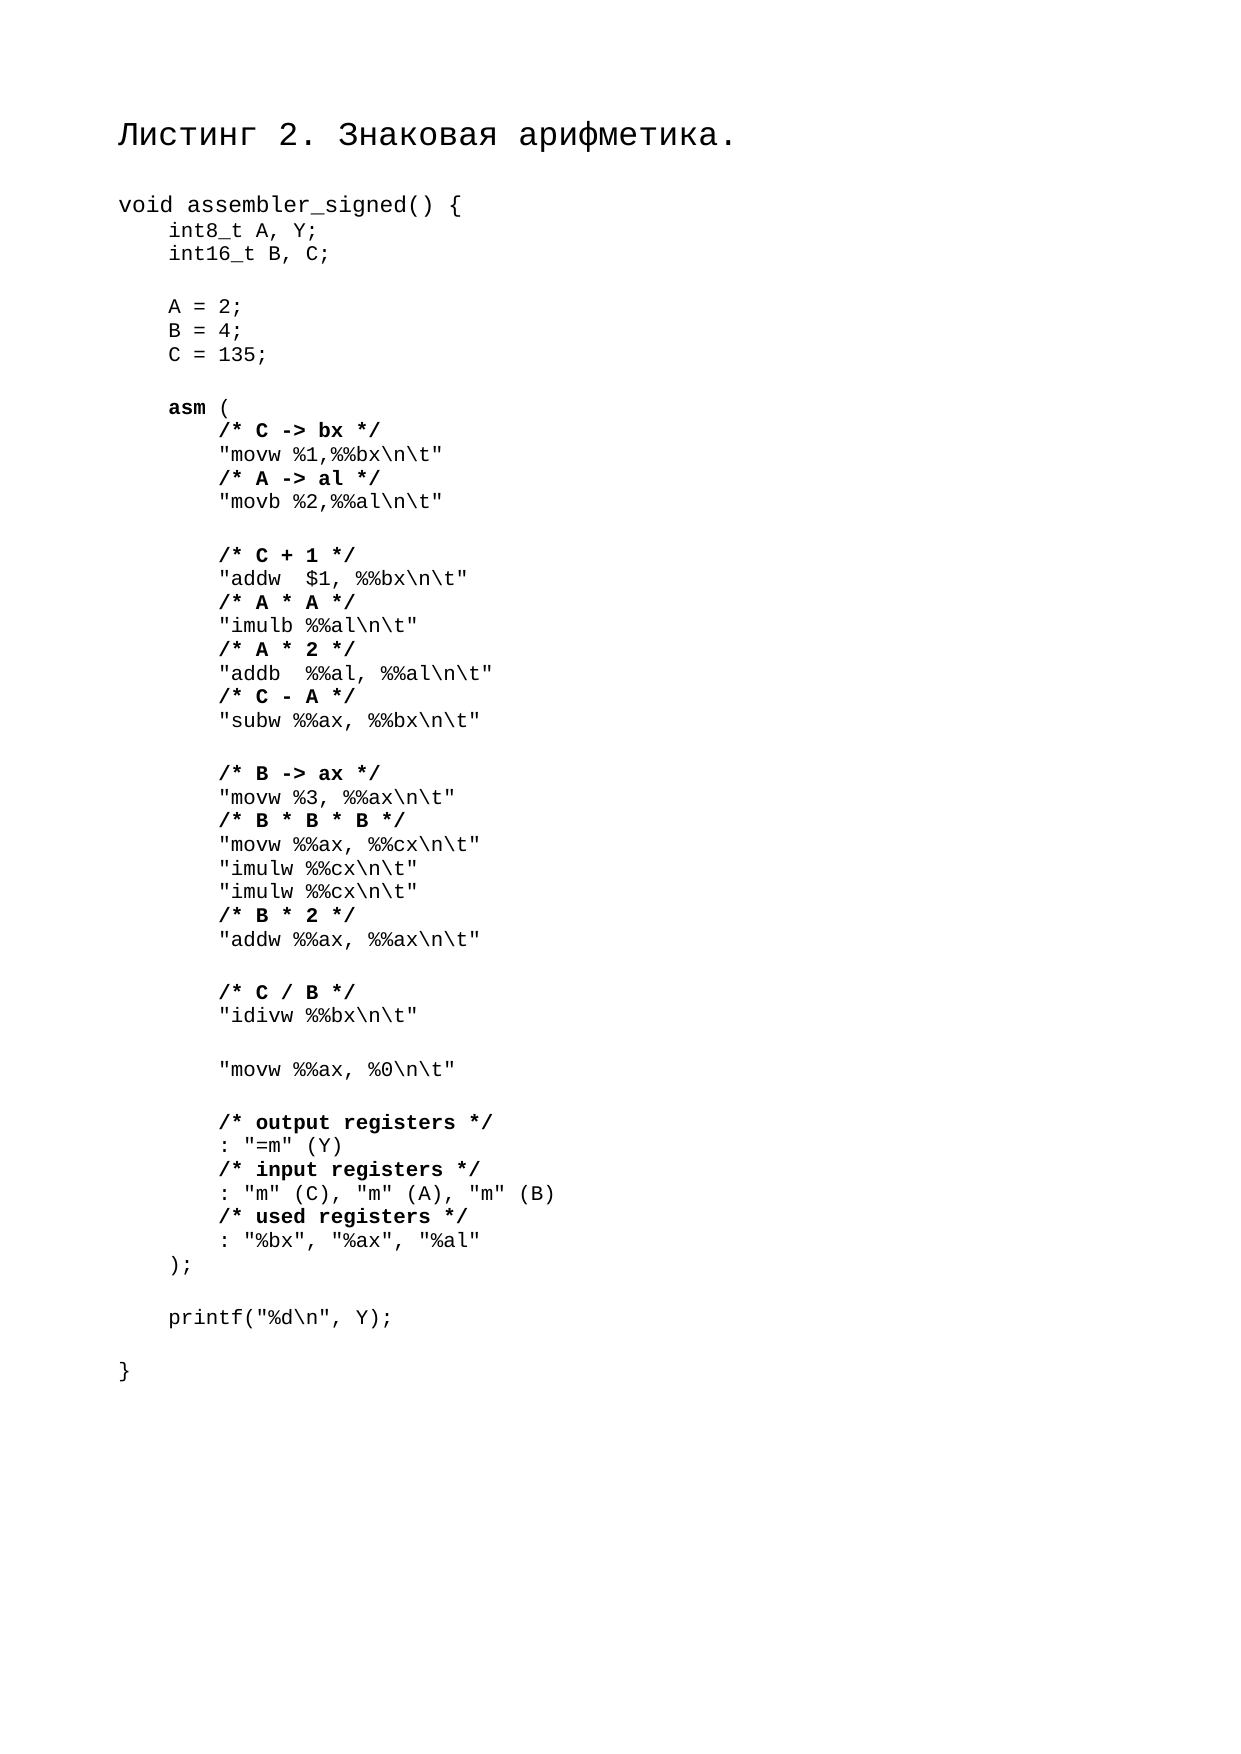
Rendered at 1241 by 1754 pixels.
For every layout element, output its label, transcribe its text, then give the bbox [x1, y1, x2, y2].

text "movw %1,%%bx\n\t" [118, 444, 1122, 468]
text C = 135; [118, 344, 1122, 367]
text } [118, 1360, 1122, 1383]
text ); [118, 1254, 1122, 1277]
text : "=m" (Y) [118, 1135, 1122, 1159]
text /* C + 1 */ [118, 544, 1122, 568]
text void assembler_signed() { [118, 194, 1122, 220]
text /* C -> bx */ [118, 421, 1122, 444]
text "addw %%ax, %%ax\n\t" [118, 929, 1122, 952]
text : "m" (C), "m" (A), "m" (B) [118, 1183, 1122, 1206]
text int8_t A, Y; [118, 220, 1122, 243]
text /* С - A */ [118, 686, 1122, 710]
text "imulw %%cx\n\t" [118, 881, 1122, 905]
text "movw %%ax, %0\n\t" [118, 1059, 1122, 1082]
text /* A * 2 */ [118, 639, 1122, 663]
text "movb %2,%%al\n\t" [118, 491, 1122, 515]
text "imulb %%al\n\t" [118, 616, 1122, 639]
text printf("%d\n", Y); [118, 1307, 1122, 1330]
text "movw %3, %%ax\n\t" [118, 787, 1122, 811]
text /* A -> al */ [118, 468, 1122, 491]
text A = 2; [118, 296, 1122, 320]
text Листинг 2. Знаковая арифметика. [118, 118, 1122, 156]
text /* C / B */ [118, 982, 1122, 1006]
text /* B * 2 */ [118, 905, 1122, 929]
text "movw %%ax, %%cx\n\t" [118, 834, 1122, 858]
text int16_t B, C; [118, 243, 1122, 267]
text "addb %%al, %%al\n\t" [118, 663, 1122, 686]
text /* B * B * B */ [118, 811, 1122, 834]
text /* used registers */ [118, 1206, 1122, 1230]
text /* input registers */ [118, 1159, 1122, 1183]
text /* output registers */ [118, 1112, 1122, 1135]
text "addw $1, %%bx\n\t" [118, 568, 1122, 592]
text "imulw %%cx\n\t" [118, 858, 1122, 881]
text asm ( [118, 397, 1122, 421]
text : "%bx", "%ax", "%al" [118, 1230, 1122, 1254]
text "subw %%ax, %%bx\n\t" [118, 710, 1122, 734]
text B = 4; [118, 320, 1122, 344]
text /* A * A */ [118, 592, 1122, 616]
text /* B -> ax */ [118, 763, 1122, 787]
text "idivw %%bx\n\t" [118, 1006, 1122, 1029]
